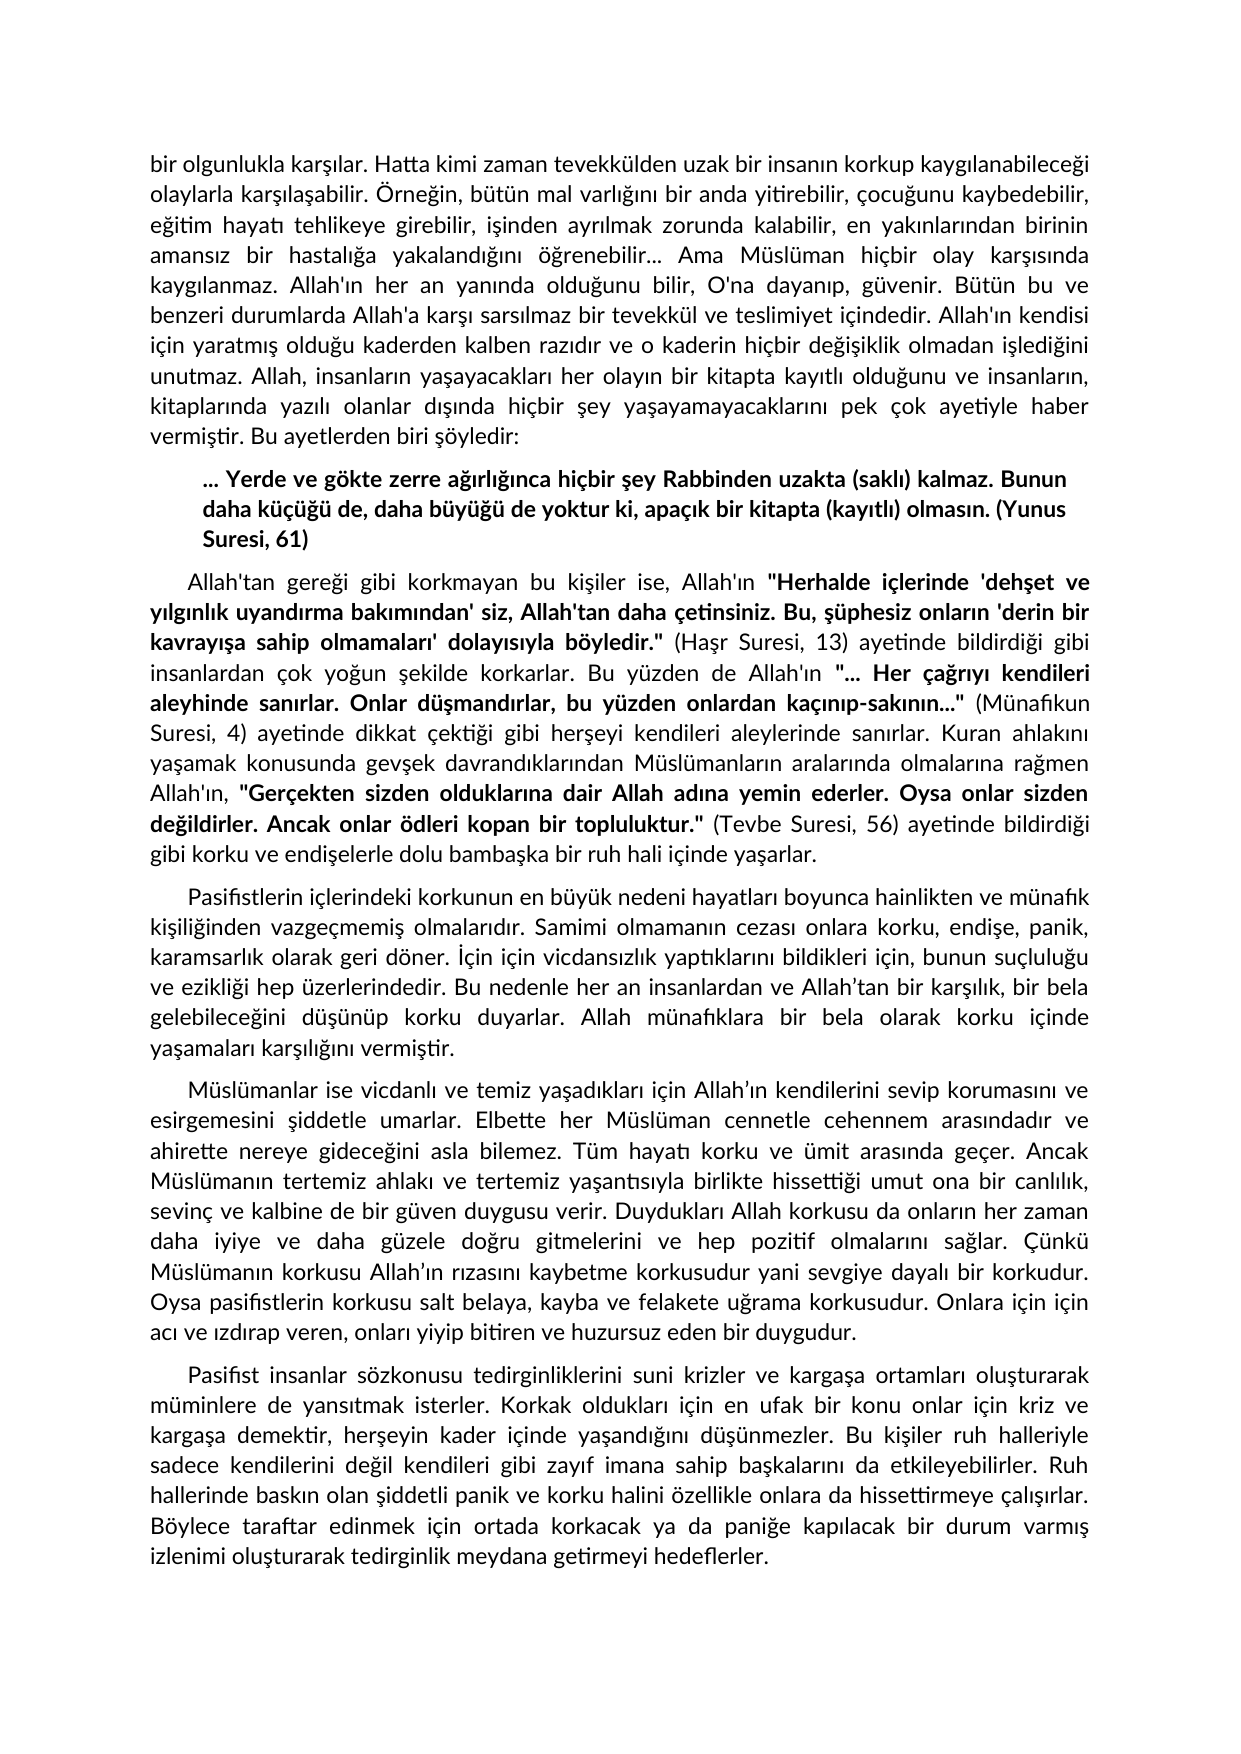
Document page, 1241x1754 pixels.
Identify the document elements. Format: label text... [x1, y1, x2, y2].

text ... Yerde ve gökte zerre ağırlığınca hiçbir şey Rabbinden uzakta (saklı) kalmaz. Bunun daha küçüğü de, daha büyüğü de yoktur ki, apaçık bir kitapta (kayıtlı) olmasın. (Yunus Suresi, 61) [202, 464, 1068, 552]
text Allah'tan gereği gibi korkmayan bu kişiler ise, Allah'ın "Herhalde içlerinde 'dehşet ve yılgınlık uyandırma bakımından' siz, Allah'tan daha çetinsiniz. Bu, şüphesiz onların 'derin bir kavrayışa sahip olmamaları' dolayısıyla böyledir." (Haşr Suresi, 13) ayetinde bildirdiği gibi insanlardan çok yoğun şekilde korkarlar. Bu yüzden de Allah'ın "... Her çağrıyı kendileri aleyhinde sanırlar. Onlar düşmandırlar, bu yüzden onlardan kaçınıp-sakının..." (Münafikun Suresi, 4) ayetinde dikkat çektiği gibi herşeyi kendileri aleylerinde sanırlar. Kuran ahlakını yaşamak konusunda gevşek davrandıklarından Müslümanların aralarında olmalarına rağmen Allah'ın, "Gerçekten sizden olduklarına dair Allah adına yemin ederler. Oysa onlar sizden değildirler. Ancak onlar ödleri kopan bir topluluktur." (Tevbe Suresi, 56) ayetinde bildirdiği gibi korku ve endişelerle dolu bambaşka bir ruh hali içinde yaşarlar. [150, 568, 1090, 867]
text Müslümanlar ise vicdanlı ve temiz yaşadıkları için Allah’ın kendilerini sevip korumasını ve esirgemesini şiddetle umarlar. Elbette her Müslüman cennetle cehennem arasındadır ve ahirette nereye gideceğini asla bilemez. Tüm hayatı korku ve ümit arasında geçer. Ancak Müslümanın tertemiz ahlakı ve tertemiz yaşantısıyla birlikte hissettiği umut ona bir canlılık, sevinç ve kalbine de bir güven duygusu verir. Duydukları Allah korkusu da onların her zaman daha iyiye ve daha güzele doğru gitmelerini ve hep pozitif olmalarını sağlar. Çünkü Müslümanın korkusu Allah’ın rızasını kaybetme korkusudur yani sevgiye dayalı bir korkudur. Oysa pasifistlerin korkusu salt belaya, kayba ve felakete uğrama korkusudur. Onlara için için acı ve ızdırap veren, onları yiyip bitiren ve huzursuz eden bir duygudur. [150, 1076, 1090, 1345]
text Pasifist insanlar sözkonusu tedirginliklerini suni krizler ve kargaşa ortamları oluşturarak müminlere de yansıtmak isterler. Korkak oldukları için en ufak bir konu onlar için kriz ve kargaşa demektir, herşeyin kader içinde yaşandığını düşünmezler. Bu kişiler ruh halleriyle sadece kendilerini değil kendileri gibi zayıf imana sahip başkalarını da etkileyebilirler. Ruh hallerinde baskın olan şiddetli panik ve korku halini özellikle onlara da hissettirmeye çalışırlar. Böylece taraftar edinmek için ortada korkacak ya da paniğe kapılacak bir durum varmış izlenimi oluşturarak tedirginlik meydana getirmeyi hedeflerler. [150, 1360, 1090, 1569]
text Pasifistlerin içlerindeki korkunun en büyük nedeni hayatları boyunca hainlikten ve münafık kişiliğinden vazgeçmemiş olmalarıdır. Samimi olmamanın cezası onlara korku, endişe, panik, karamsarlık olarak geri döner. İçin için vicdansızlık yaptıklarını bildikleri için, bunun suçluluğu ve ezikliği hep üzerlerindedir. Bu nedenle her an insanlardan ve Allah’tan bir karşılık, bir bela gelebileceğini düşünüp korku duyarlar. Allah münafıklara bir bela olarak korku içinde yaşamaları karşılığını vermiştir. [150, 882, 1090, 1061]
text bir olgunlukla karşılar. Hatta kimi zaman tevekkülden uzak bir insanın korkup kaygılanabileceği olaylarla karşılaşabilir. Örneğin, bütün mal varlığını bir anda yitirebilir, çocuğunu kaybedebilir, eğitim hayatı tehlikeye girebilir, işinden ayrılmak zorunda kalabilir, en yakınlarından birinin amansız bir hastalığa yakalandığını öğrenebilir... Ama Müslüman hiçbir olay karşısında kaygılanmaz. Allah'ın her an yanında olduğunu bilir, O'na dayanıp, güvenir. Bütün bu ve benzeri durumlarda Allah'a karşı sarsılmaz bir tevekkül ve teslimiyet içindedir. Allah'ın kendisi için yaratmış olduğu kaderden kalben razıdır ve o kaderin hiçbir değişiklik olmadan işlediğini unutmaz. Allah, insanların yaşayacakları her olayın bir kitapta kayıtlı olduğunu ve insanların, kitaplarında yazılı olanlar dışında hiçbir şey yaşayamayacaklarını pek çok ayetiyle haber vermiştir. Bu ayetlerden biri şöyledir: [150, 150, 1090, 449]
